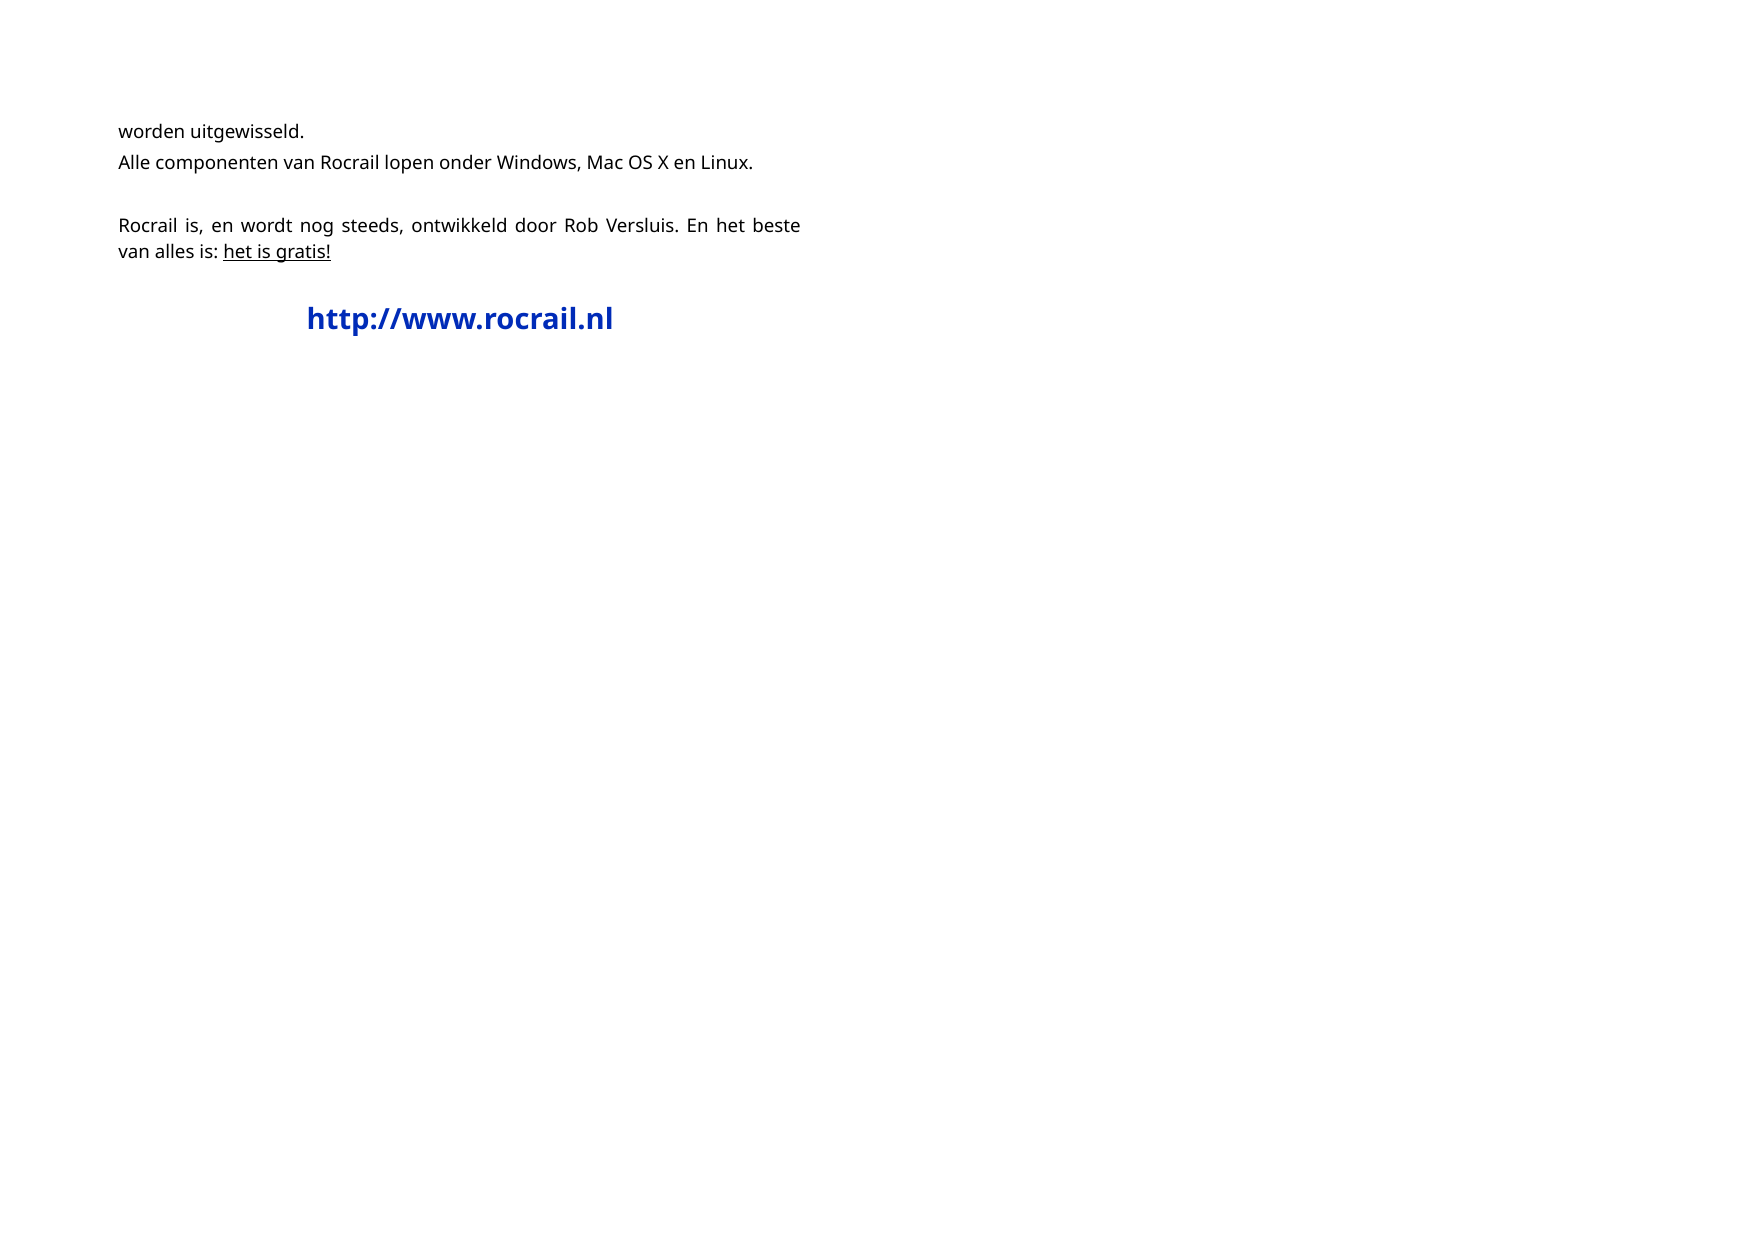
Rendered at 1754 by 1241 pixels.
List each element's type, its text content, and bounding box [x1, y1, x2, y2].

text http://www.rocrail.nl [118, 298, 802, 338]
text Rocrail is, en wordt nog steeds, ontwikkeld door Rob Versluis. En het beste van alles is: het is gratis! [118, 212, 802, 263]
text Alle componenten van Rocrail lopen onder Windows, Mac OS X en Linux. [118, 149, 802, 175]
text worden uitgewisseld. [118, 118, 802, 144]
